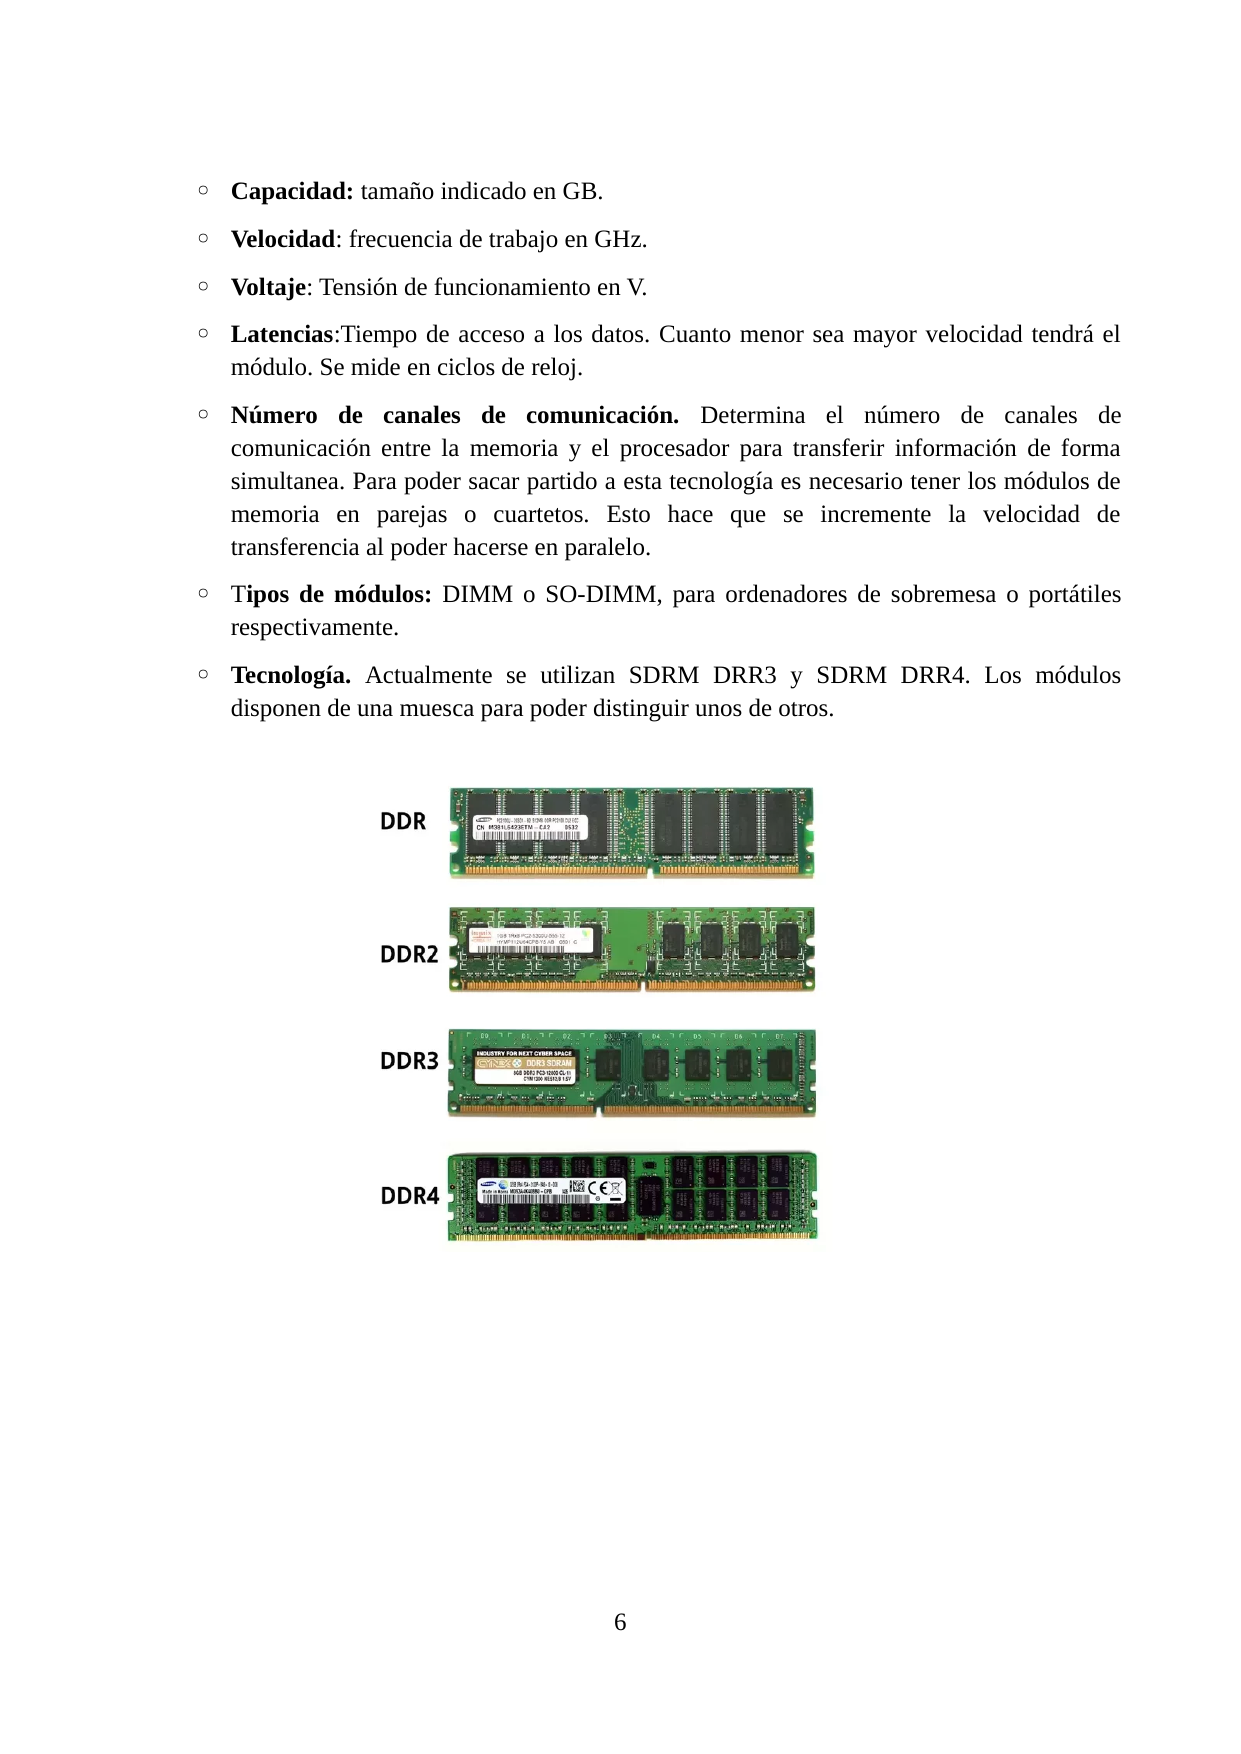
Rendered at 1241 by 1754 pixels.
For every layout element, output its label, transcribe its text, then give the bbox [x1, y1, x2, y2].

list Voltaje: Tensión de funcionamiento en V. [193, 272, 1122, 300]
list Número de canales de comunicación. Determina el número de canales de comunicación entre la memoria y el procesador para transferir información de forma simultanea. Para poder sacar partido a esta tecnología es necesario tener los módulos de memoria en parejas o cuartetos. Esto hace que se incremente la velocidad de transferencia al poder hacerse en paralelo. [193, 400, 1122, 561]
list Tecnología. Actualmente se utilizan SDRM DRR3 y SDRM DRR4. Los módulos disponen de una muesca para poder distinguir unos de otros. [193, 660, 1122, 722]
list Latencias:Tiempo de acceso a los datos. Cuanto menor sea mayor velocidad tendrá el módulo. Se mide en ciclos de reloj. [193, 319, 1122, 381]
list Velocidad: frecuencia de trabajo en GHz. [193, 224, 1122, 253]
list Capacidad: tamaño indicado en GB. [193, 176, 1122, 205]
list Tipos de módulos: DIMM o SO-DIMM, para ordenadores de sobremesa o portátiles respectivamente. [193, 579, 1122, 641]
picture [367, 773, 833, 1252]
